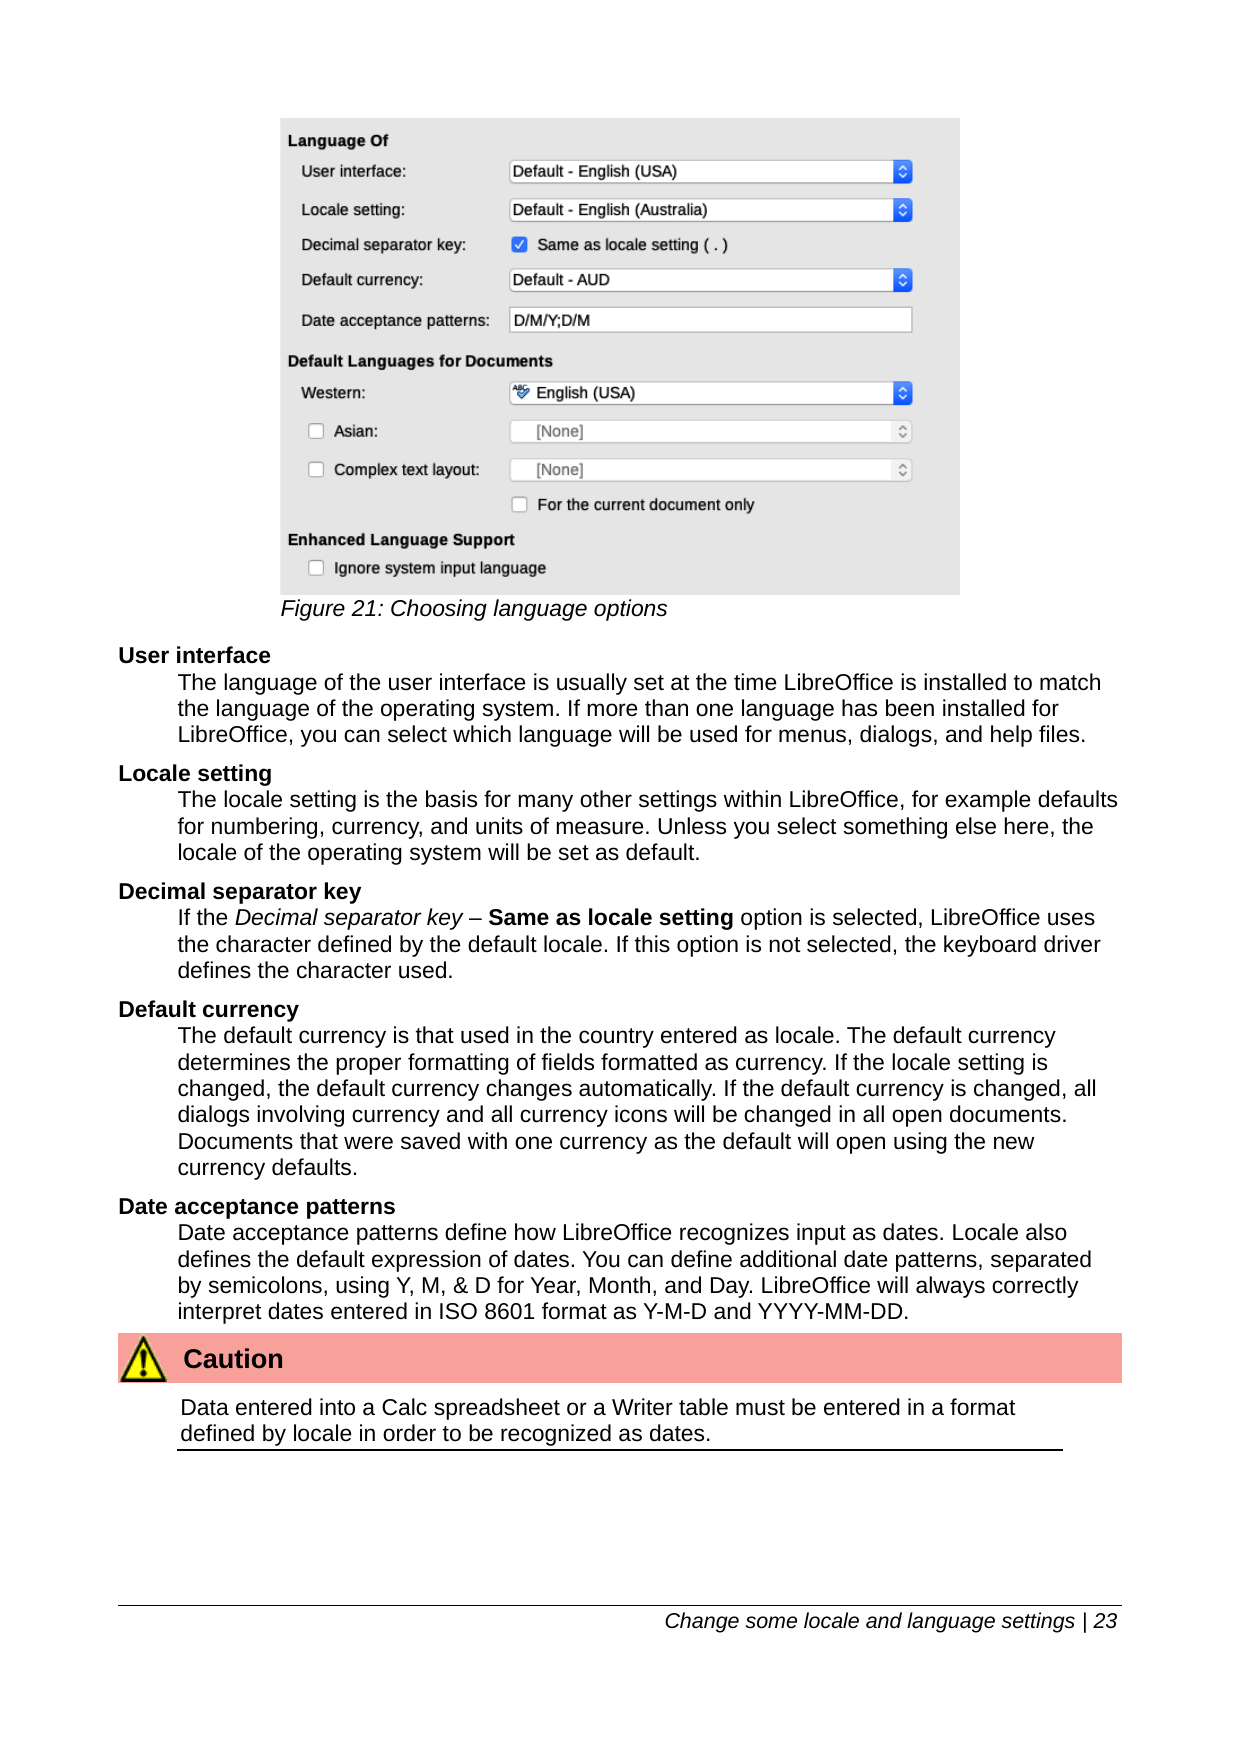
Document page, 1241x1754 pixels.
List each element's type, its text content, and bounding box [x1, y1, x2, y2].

text Decimal separator key [118, 878, 1122, 904]
text Date acceptance patterns [118, 1193, 1122, 1219]
picture [119, 1334, 167, 1382]
text Default currency [118, 996, 1122, 1022]
text The default currency is that used in the country entered as locale. The default currency determines the proper formatting of fields formatted as currency. If the locale setting is changed, the default currency changes automatically. If the default currency is changed, all dialogs involving currency and all currency icons will be changed in all open documents. Documents that were saved with one currency as the default will open using the new currency defaults. [177, 1022, 1122, 1180]
text The language of the user interface is usually set at the time LibreOffice is installed to match the language of the operating system. If more than one language has been installed for LibreOffice, you can select which language will be used for menus, dialogs, and help files. [177, 668, 1122, 747]
subtitle Caution [118, 1333, 1122, 1383]
text Date acceptance patterns define how LibreOffice recognizes input as dates. Locale also defines the default expression of dates. You can define additional date patterns, separated by semicolons, using Y, M, & D for Year, Month, and Day. LibreOffice will always correctly interpret dates entered in ISO 8601 format as Y-M-D and YYYY-MM-DD. [177, 1219, 1122, 1324]
text Figure 21: Choosing language options [280, 595, 960, 621]
text The locale setting is the basis for many other settings within LibreOffice, for example defaults for numbering, currency, and units of measure. Unless you select something else here, the locale of the operating system will be set as default. [177, 786, 1122, 865]
text Data entered into a Calc spreadsheet or a Writer table must be entered in a format defined by locale in order to be recognized as dates. [177, 1390, 1063, 1449]
picture [280, 118, 960, 595]
text User interface [118, 642, 1122, 668]
text If the Decimal separator key – Same as locale setting option is selected, LibreOffice uses the character defined by the default locale. If this option is not selected, the keyboard driver defines the character used. [177, 904, 1122, 983]
text Locale setting [118, 760, 1122, 786]
